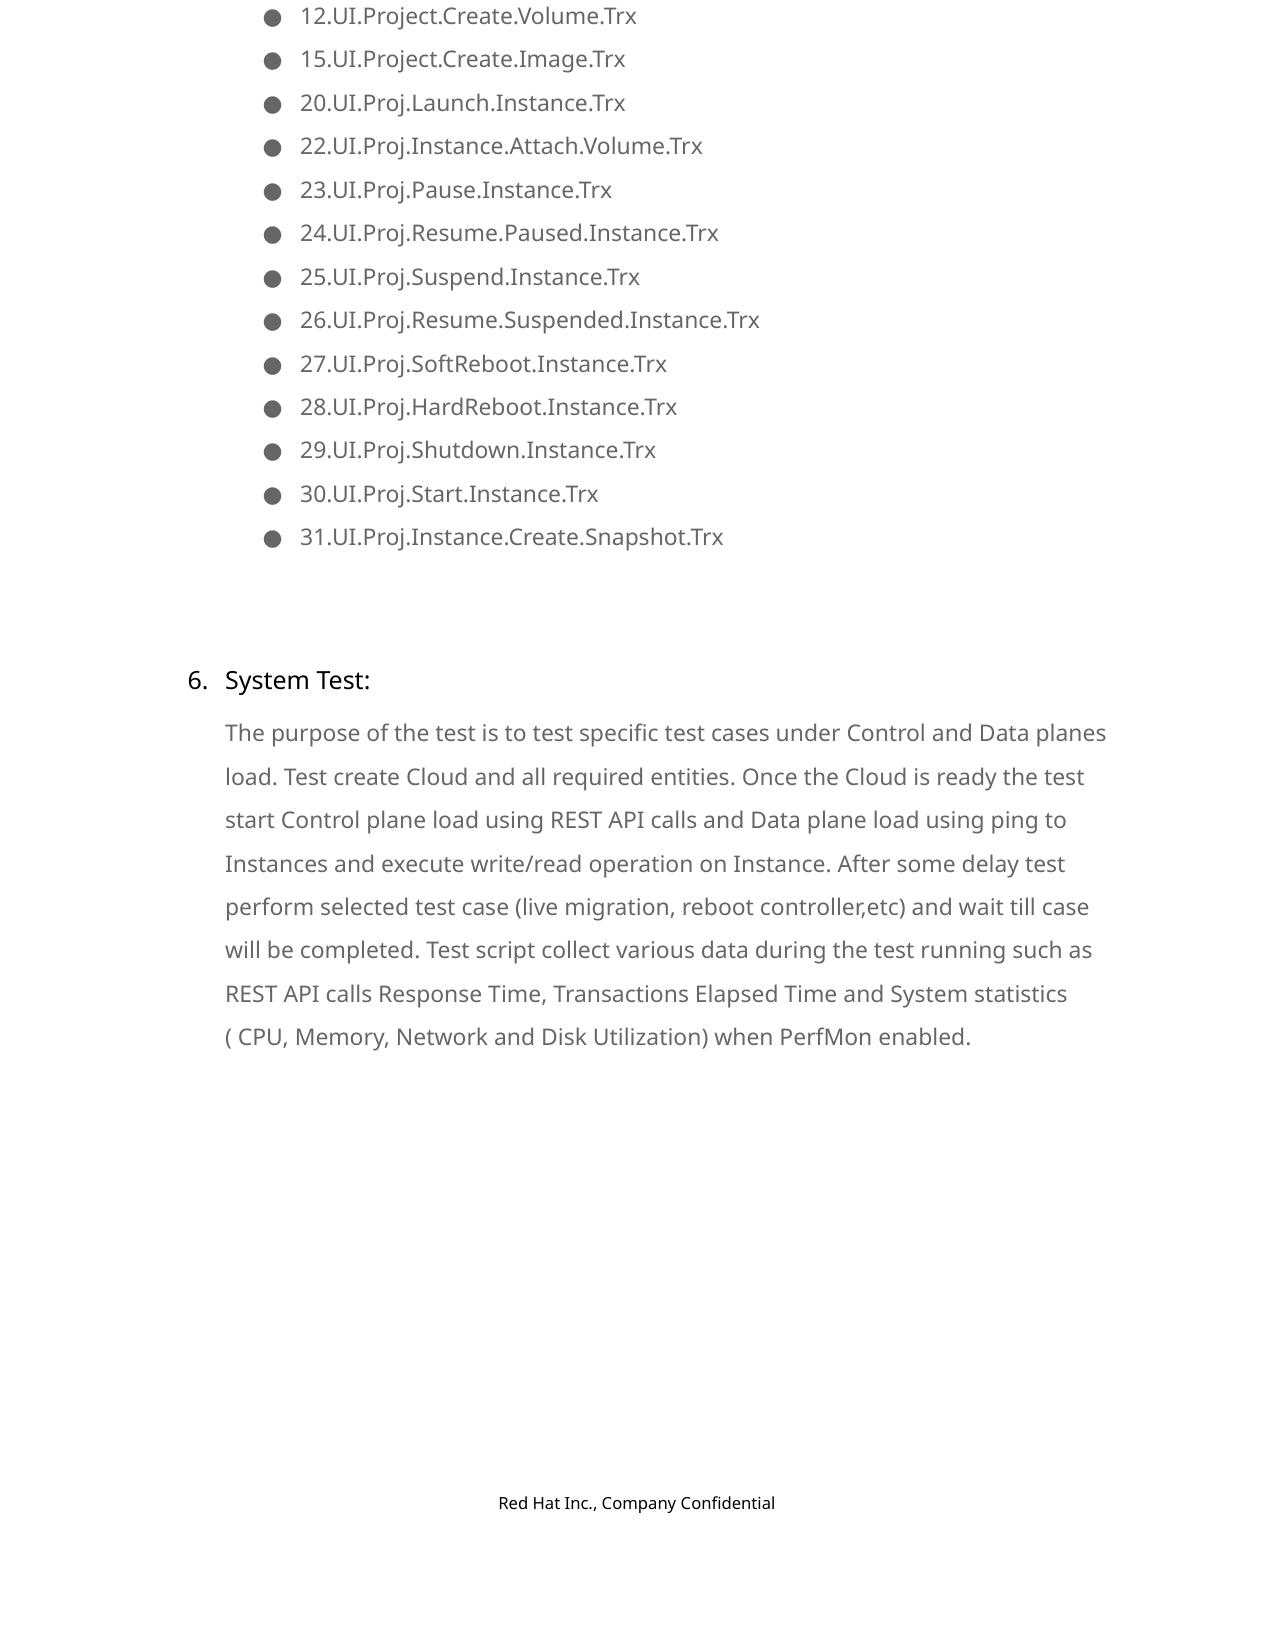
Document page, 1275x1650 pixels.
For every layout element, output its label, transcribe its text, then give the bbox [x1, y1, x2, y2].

list 30.UI.Proj.Start.Instance.Trx [262, 478, 1125, 509]
subtitle System Test: [187, 662, 1125, 696]
list 22.UI.Proj.Instance.Attach.Volume.Trx [262, 130, 1125, 162]
list 23.UI.Proj.Pause.Instance.Trx [262, 174, 1125, 205]
list 28.UI.Proj.HardReboot.Instance.Trx [262, 391, 1125, 422]
text The purpose of the test is to test specific test cases under Control and Data planes load. Test create Cloud and all required entities. Once the Cloud is ready the test start Control plane load using REST API calls and Data plane load using ping to Instances and execute write/read operation on Instance. After some delay test perform selected test case (live migration, reboot controller,etc) and wait till case will be completed. Test script collect various data during the test running such as REST API calls Response Time, Transactions Elapsed Time and System statistics ( CPU, Memory, Network and Disk Utilization) when PerfMon enabled. [225, 717, 1125, 1052]
list 15.UI.Project.Create.Image.Trx [262, 43, 1125, 75]
list 31.UI.Proj.Instance.Create.Snapshot.Trx [262, 521, 1125, 552]
list 25.UI.Proj.Suspend.Instance.Trx [262, 261, 1125, 292]
list 20.UI.Proj.Launch.Instance.Trx [262, 87, 1125, 118]
list 29.UI.Proj.Shutdown.Instance.Trx [262, 434, 1125, 466]
list 24.UI.Proj.Resume.Paused.Instance.Trx [262, 217, 1125, 248]
list 26.UI.Proj.Resume.Suspended.Instance.Trx [262, 304, 1125, 335]
list 12.UI.Project.Create.Volume.Trx [262, 0, 1125, 31]
list 27.UI.Proj.SoftReboot.Instance.Trx [262, 347, 1125, 379]
